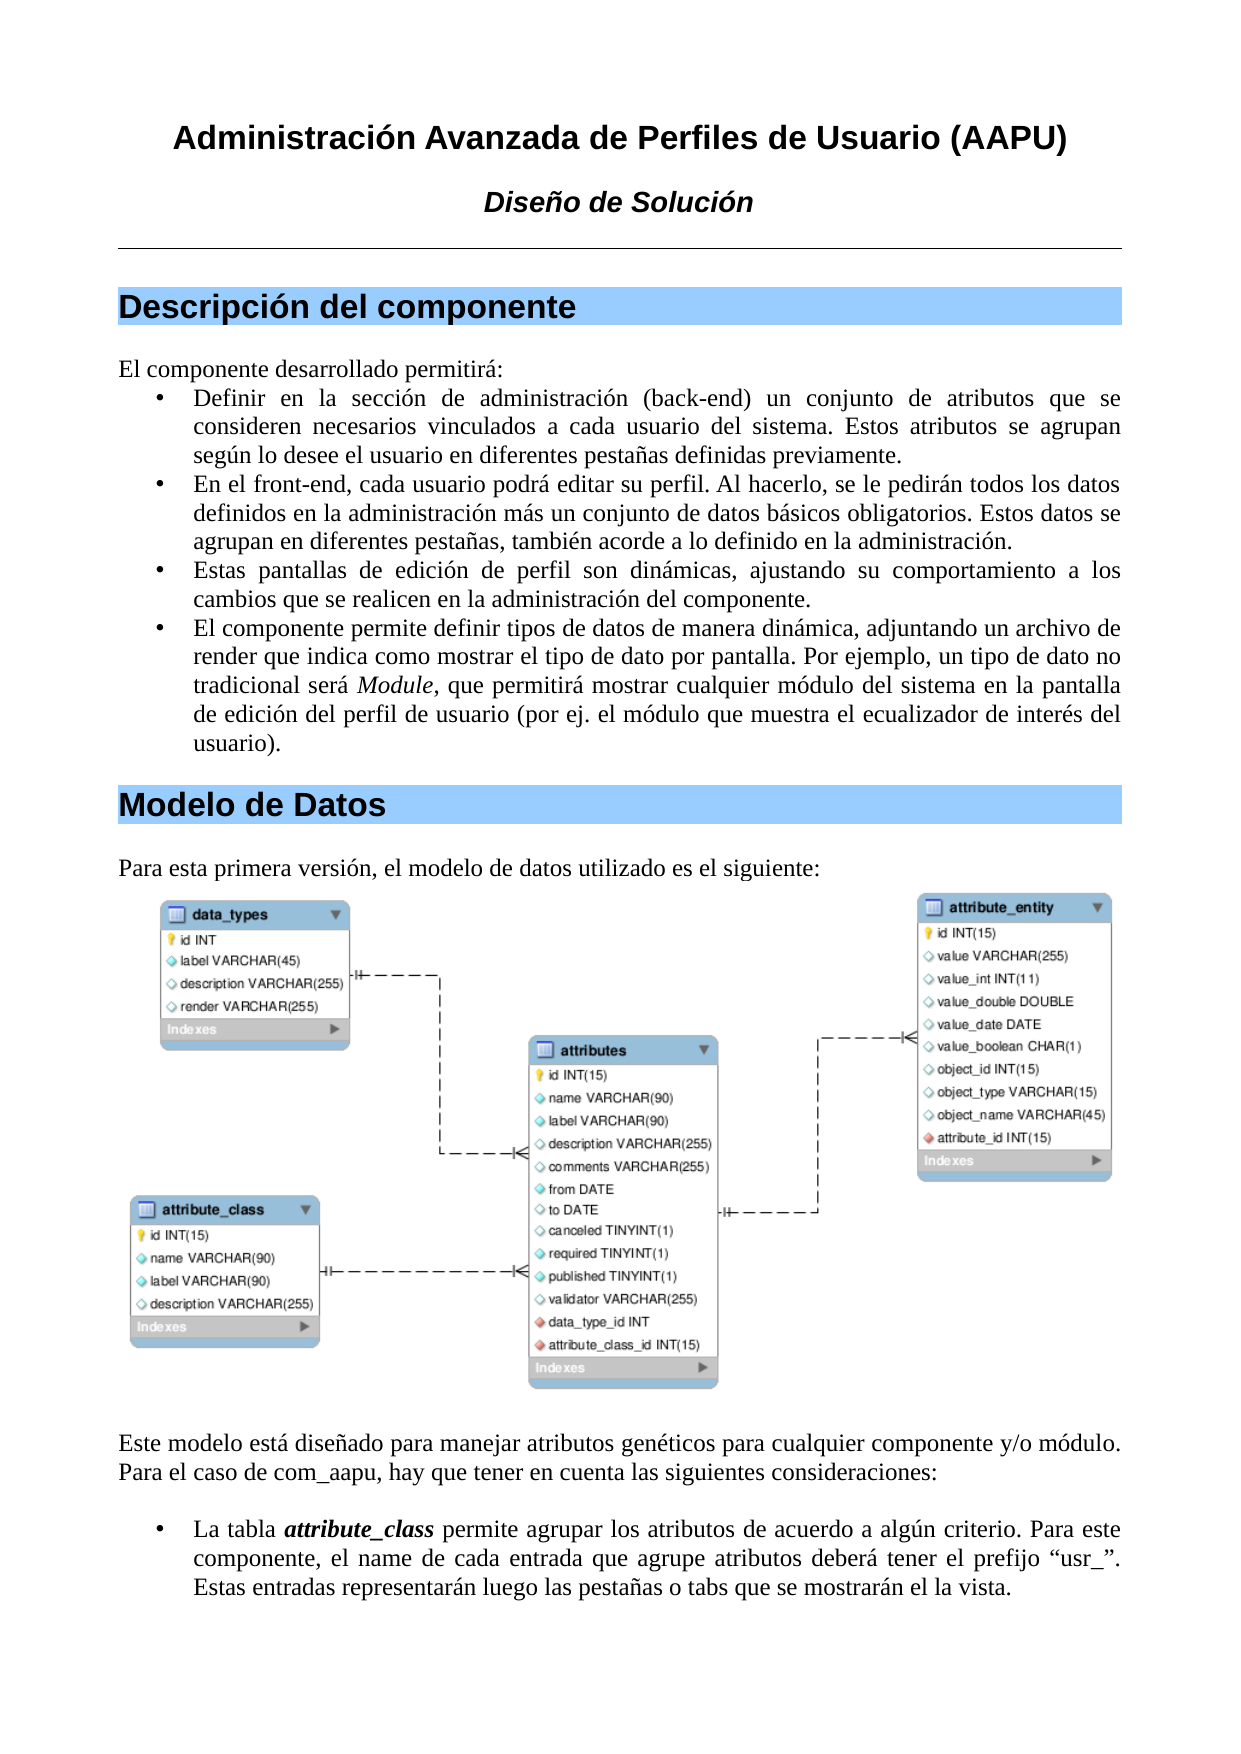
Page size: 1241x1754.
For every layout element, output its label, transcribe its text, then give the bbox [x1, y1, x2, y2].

list Definir en la sección de administración (back-end) un conjunto de atributos que se consideren necesarios vinculados a cada usuario del sistema. Estos atributos se agrupan según lo desee el usuario en diferentes pestañas definidas previamente. [156, 383, 1122, 469]
text Este modelo está diseñado para manejar atributos genéticos para cualquier componente y/o módulo. Para el caso de com_aapu, hay que tener en cuenta las siguientes consideraciones: [118, 1428, 1122, 1486]
text Para esta primera versión, el modelo de datos utilizado es el siguiente: [118, 853, 1122, 881]
subtitle Administración Avanzada de Perfiles de Usuario (AAPU) [118, 118, 1122, 157]
list Estas pantallas de edición de perfil son dinámicas, ajustando su comportamiento a los cambios que se realicen en la administración del componente. [156, 555, 1122, 613]
picture [118, 881, 1123, 1400]
text El componente desarrollado permitirá: [118, 354, 1122, 383]
list En el front-end, cada usuario podrá editar su perfil. Al hacerlo, se le pedirán todos los datos definidos en la administración más un conjunto de datos básicos obligatorios. Estos datos se agrupan en diferentes pestañas, también acorde a lo definido en la administración. [156, 469, 1122, 555]
subtitle Descripción del componente [118, 287, 1122, 325]
list La tabla attribute_class permite agrupar los atributos de acuerdo a algún criterio. Para este componente, el name de cada entrada que agrupe atributos deberá tener el prefijo “usr_”. Estas entradas representarán luego las pestañas o tabs que se mostrarán el la vista. [156, 1514, 1122, 1601]
list El componente permite definir tipos de datos de manera dinámica, adjuntando un archivo de render que indica como mostrar el tipo de dato por pantalla. Por ejemplo, un tipo de dato no tradicional será Module, que permitirá mostrar cualquier módulo del sistema en la pantalla de edición del perfil de usuario (por ej. el módulo que muestra el ecualizador de interés del usuario). [156, 613, 1122, 756]
subtitle Modelo de Datos [118, 785, 1122, 824]
subtitle Diseño de Solución [118, 186, 1122, 219]
